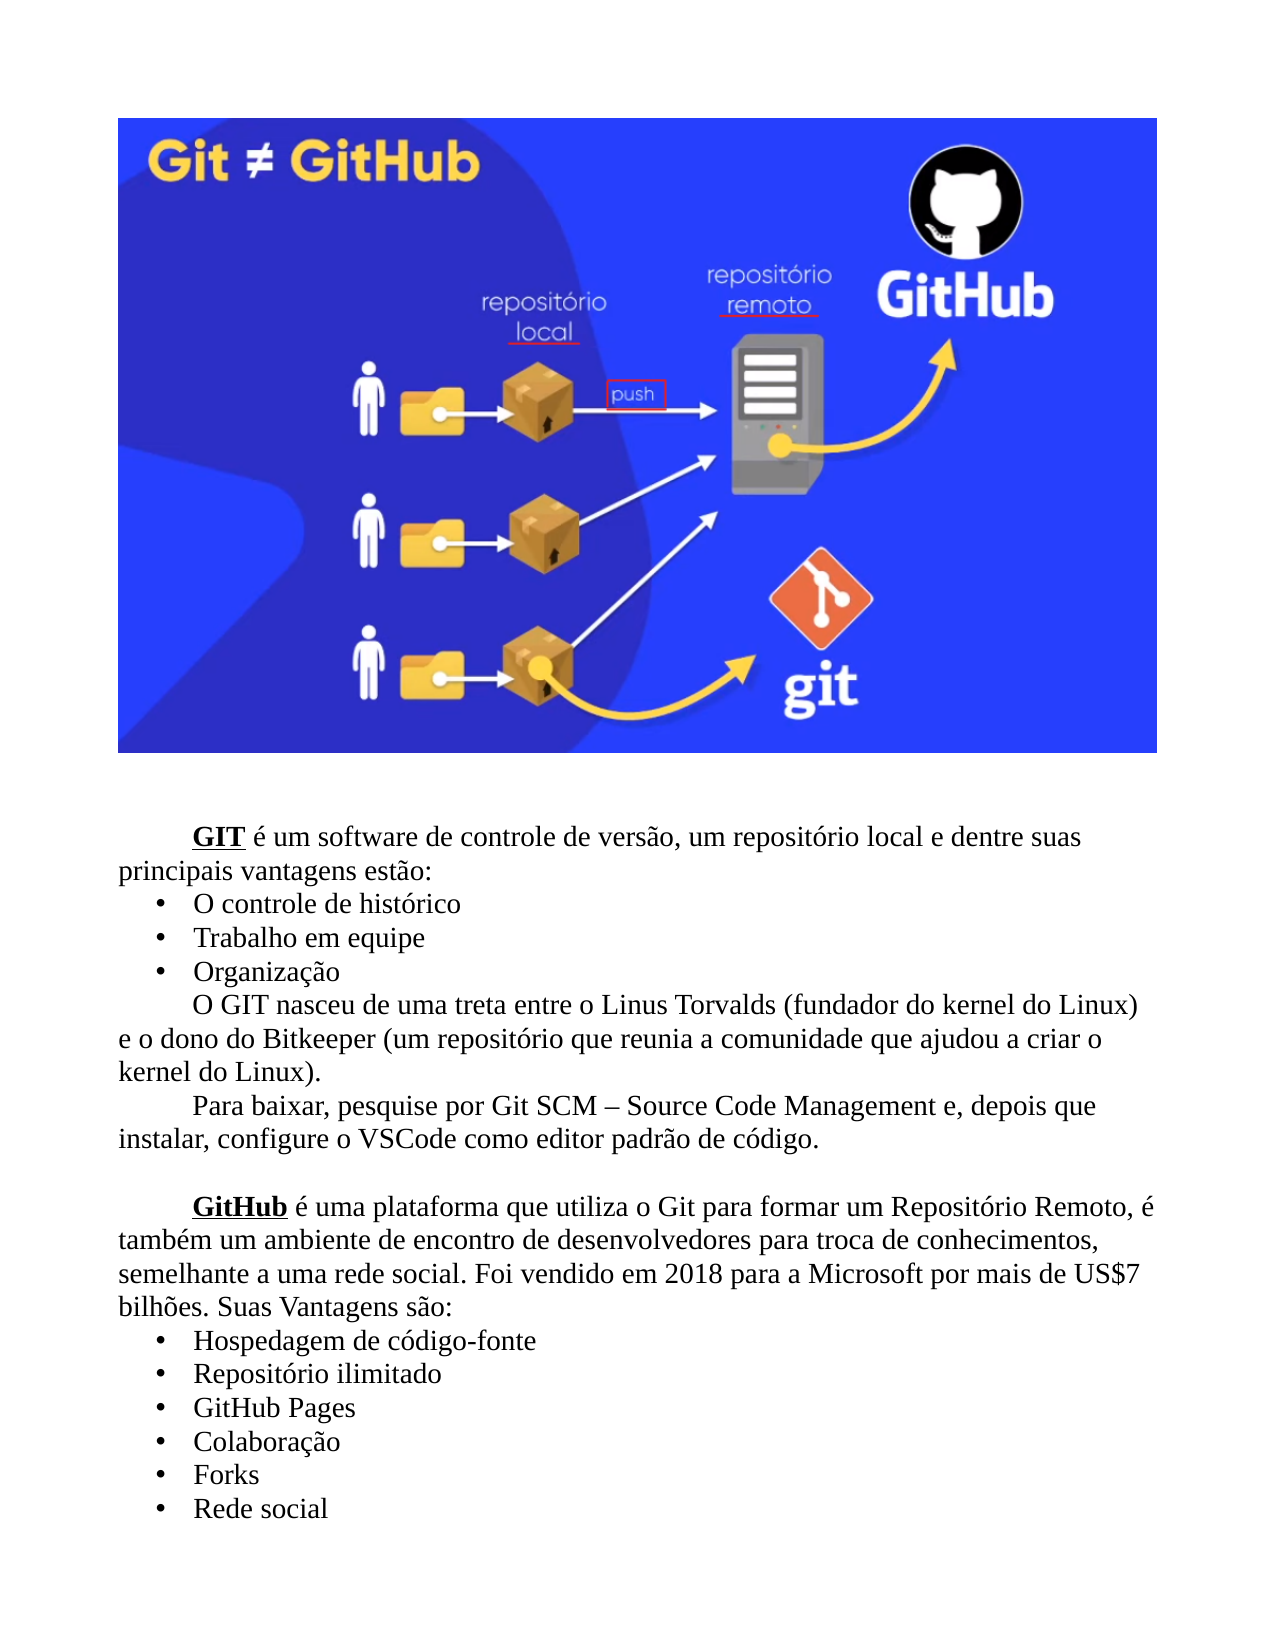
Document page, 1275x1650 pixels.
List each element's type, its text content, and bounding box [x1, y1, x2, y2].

picture [118, 118, 1157, 753]
list Trabalho em equipe [156, 920, 1157, 954]
list Organização [156, 954, 1157, 987]
list O controle de histórico [156, 887, 1157, 920]
text Para baixar, pesquise por Git SCM – Source Code Management e, depois que instalar, configure o VSCode como editor padrão de código. [118, 1088, 1157, 1155]
list Repositório ilimitado [156, 1357, 1157, 1390]
list GitHub Pages [156, 1390, 1157, 1424]
text GIT é um software de controle de versão, um repositório local e dentre suas principais vantagens estão: [118, 819, 1157, 887]
text O GIT nasceu de uma treta entre o Linus Torvalds (fundador do kernel do Linux) e o dono do Bitkeeper (um repositório que reunia a comunidade que ajudou a criar o kernel do Linux). [118, 987, 1157, 1088]
list Hospedagem de código-fonte [156, 1323, 1157, 1357]
list Forks [156, 1457, 1157, 1491]
list Rede social [156, 1491, 1157, 1525]
list Colaboração [156, 1424, 1157, 1457]
text GitHub é uma plataforma que utiliza o Git para formar um Repositório Remoto, é também um ambiente de encontro de desenvolvedores para troca de conhecimentos, semelhante a uma rede social. Foi vendido em 2018 para a Microsoft por mais de US$7 bilhões. Suas Vantagens são: [118, 1189, 1157, 1323]
